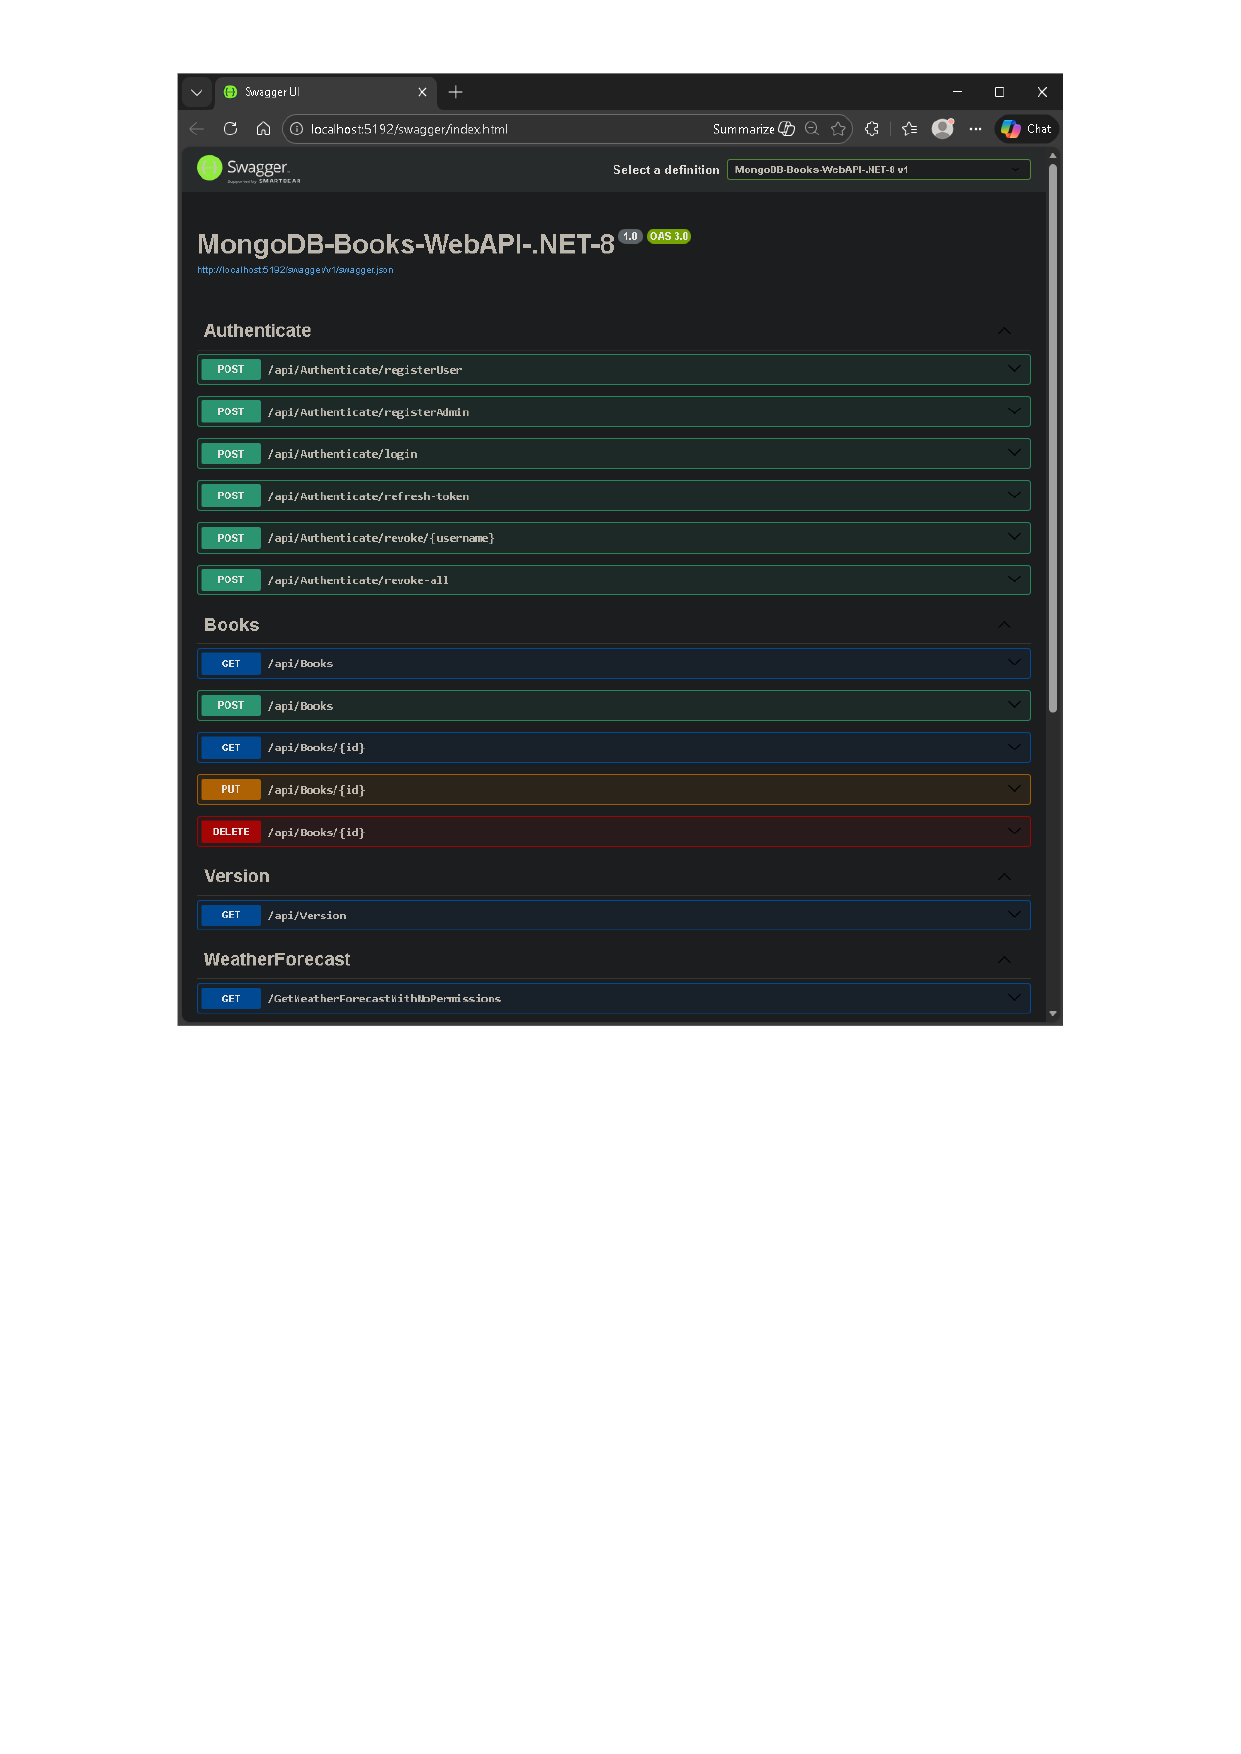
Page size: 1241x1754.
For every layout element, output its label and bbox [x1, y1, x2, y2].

picture [177, 73, 1063, 1026]
